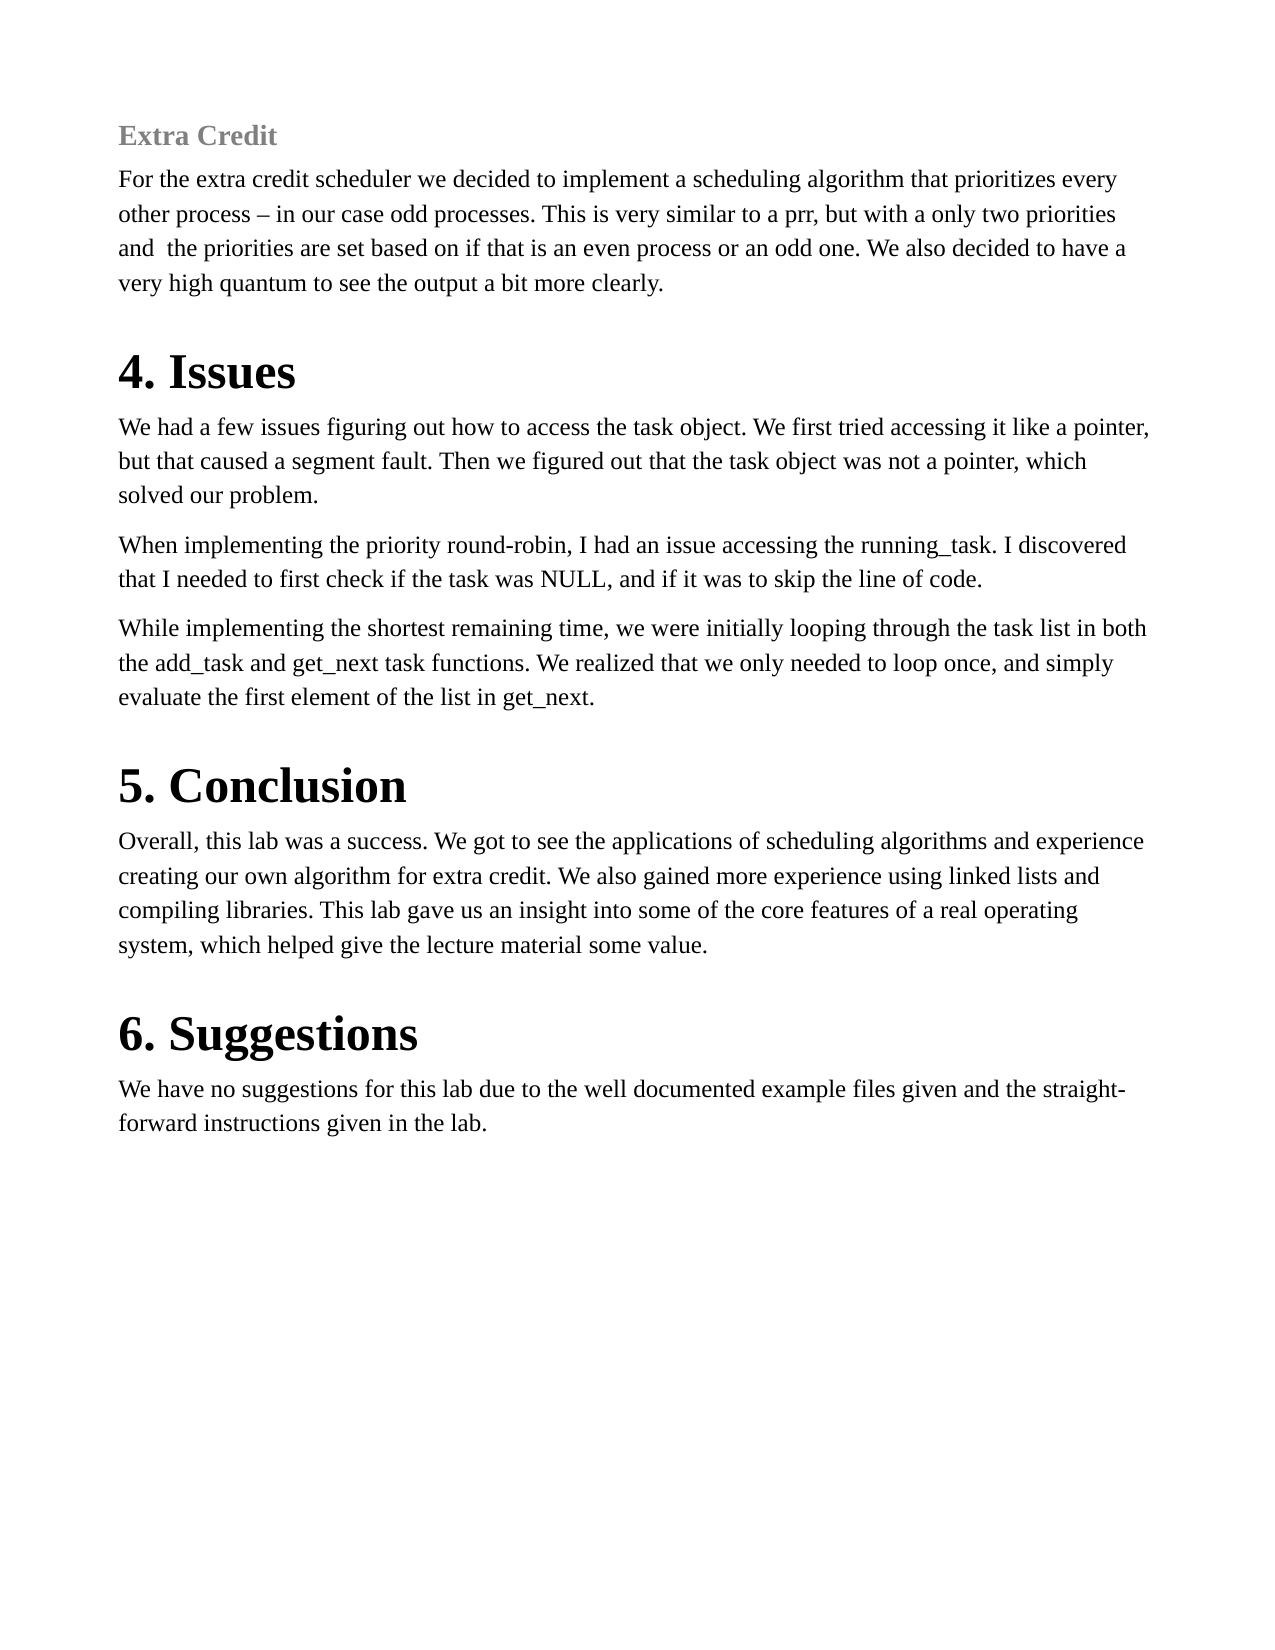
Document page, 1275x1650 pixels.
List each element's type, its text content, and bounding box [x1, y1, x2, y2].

text When implementing the priority round-robin, I had an issue accessing the running_task. I discovered that I needed to first check if the task was NULL, and if it was to skip the line of code. [118, 530, 1157, 593]
text Overall, this lab was a success. We got to see the applications of scheduling algorithms and experience creating our own algorithm for extra credit. We also gained more experience using linked lists and compiling libraries. This lab gave us an insight into some of the core features of a real operating system, which helped give the lecture material some value. [118, 826, 1157, 958]
text We had a few issues figuring out how to access the task object. We first tried accessing it like a pointer, but that caused a segment fault. Then we figured out that the task object was not a pointer, which solved our problem. [118, 412, 1157, 509]
text We have no suggestions for this lab due to the well documented example files given and the straight-forward instructions given in the lab. [118, 1074, 1157, 1137]
subtitle Extra Credit [118, 118, 1157, 152]
subtitle 4. Issues [118, 342, 1157, 399]
text For the extra credit scheduler we decided to implement a scheduling algorithm that prioritizes every other process – in our case odd processes. This is very similar to a prr, but with a only two priorities and the priorities are set based on if that is an even process or an odd one. We also decided to have a very high quantum to see the output a bit more clearly. [118, 164, 1157, 296]
subtitle 6. Suggestions [118, 1004, 1157, 1061]
text While implementing the shortest remaining time, we were initially looping through the task list in both the add_task and get_next task functions. We realized that we only needed to loop once, and simply evaluate the first element of the list in get_next. [118, 613, 1157, 711]
subtitle 5. Conclusion [118, 756, 1157, 814]
